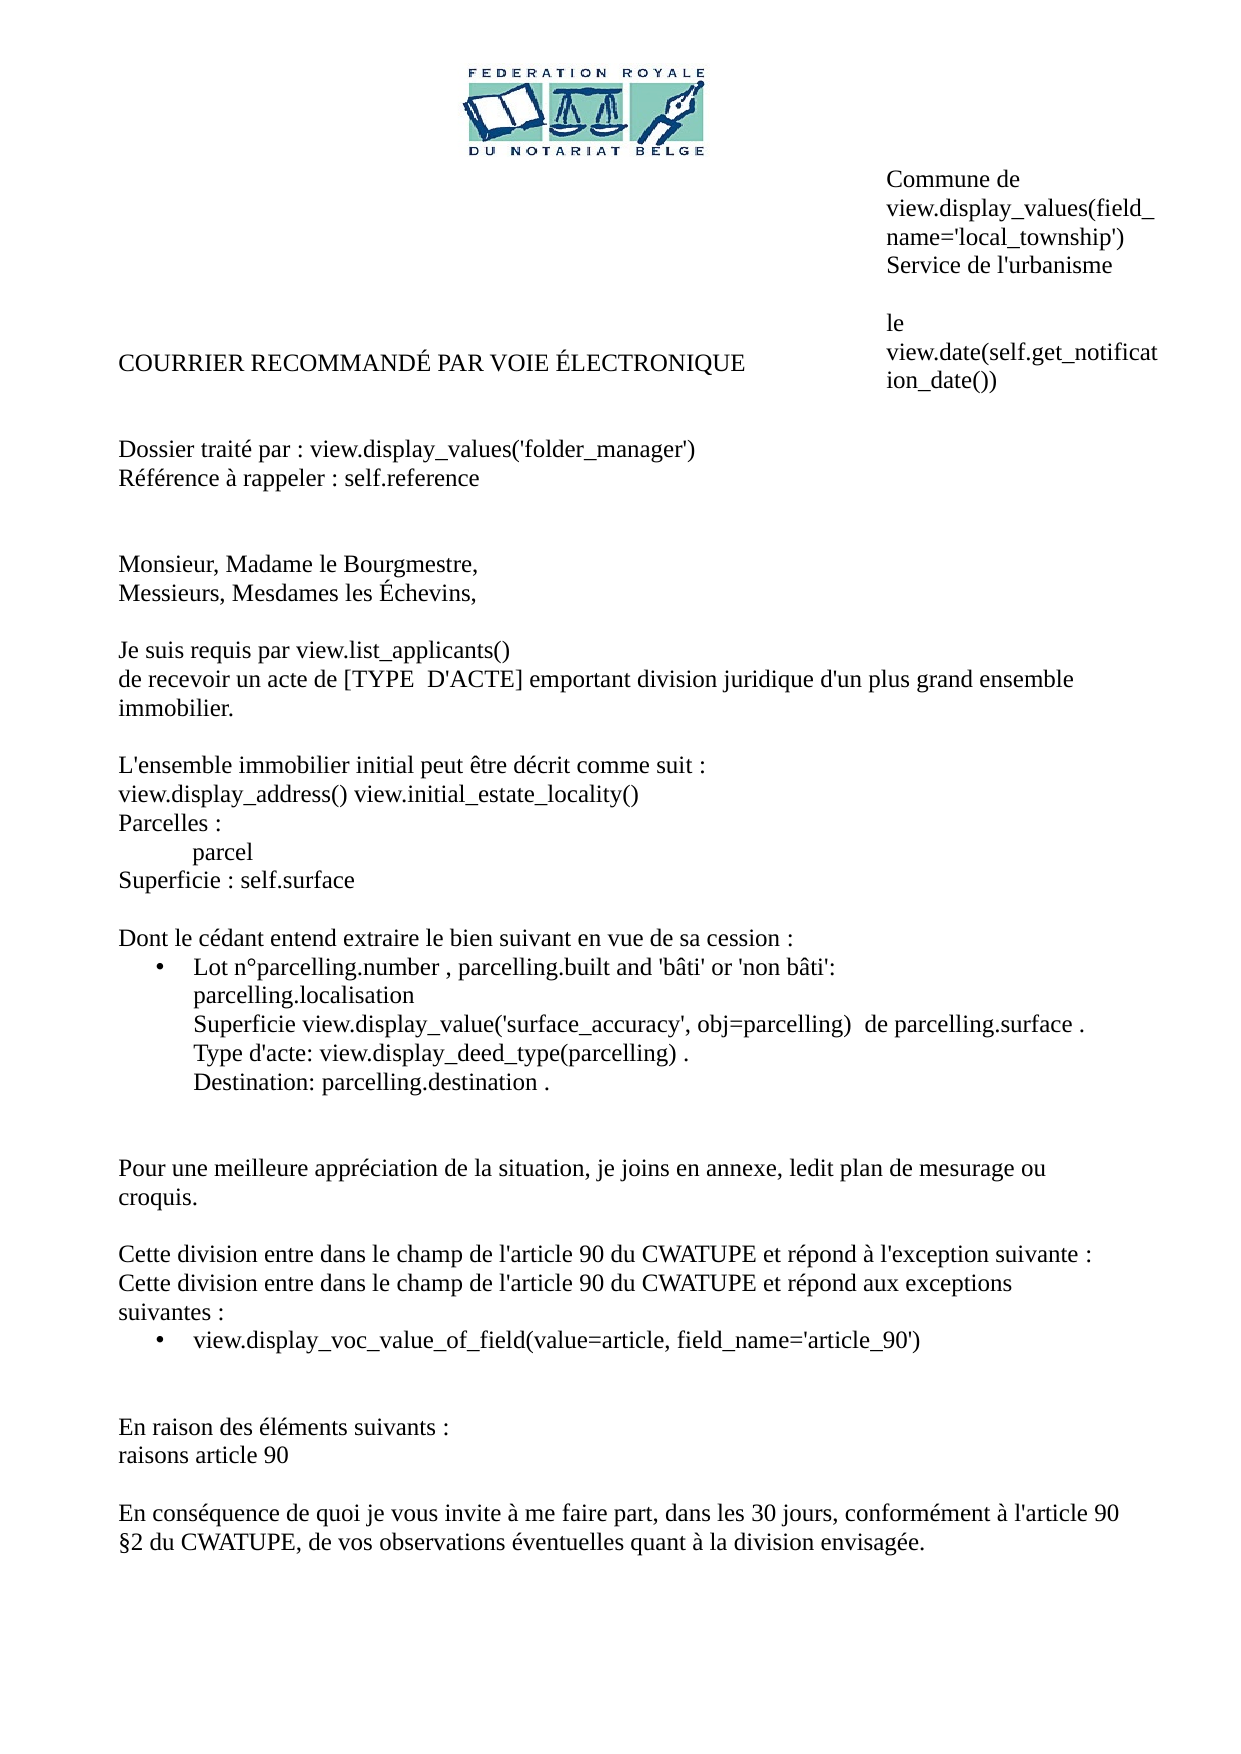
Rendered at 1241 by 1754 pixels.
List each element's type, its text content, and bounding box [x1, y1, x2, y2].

text Superficie : self.surface [118, 866, 1122, 894]
text Parcelles : [118, 808, 1122, 837]
list Lot n°parcelling.number , parcelling.built and 'bâti' or 'non bâti': parcelling.localisation Superficie view.display_value('surface_accuracy', obj=parcelling) de parcelling.surface . Type d'acte: view.display_deed_type(parcelling) . Destination: parcelling.destination . [156, 952, 1122, 1096]
text Référence à rappeler : self.reference [118, 463, 1122, 492]
text Commune de view.display_values(field_name='local_township') [886, 164, 1165, 250]
text En raison des éléments suivants : [118, 1412, 1122, 1441]
text Service de l'urbanisme [886, 250, 1165, 279]
text COURRIER RECOMMANDÉ PAR VOIE ÉLECTRONIQUE [118, 348, 886, 377]
text raisons article 90 [118, 1441, 1122, 1469]
text L'ensemble immobilier initial peut être décrit comme suit : [118, 751, 1122, 779]
text parcel [192, 837, 1122, 866]
text Je suis requis par view.list_applicants() [118, 636, 1122, 664]
text de recevoir un acte de [TYPE D'ACTE] emportant division juridique d'un plus grand ensemble immobilier. [118, 664, 1122, 722]
list view.display_voc_value_of_field(value=article, field_name='article_90') [156, 1326, 1122, 1354]
text Dossier traité par : view.display_values('folder_manager') [118, 434, 1122, 463]
text Dont le cédant entend extraire le bien suivant en vue de sa cession : [118, 923, 1122, 952]
text view.display_address() view.initial_estate_locality() [118, 779, 1122, 808]
text le view.date(self.get_notification_date()) [886, 308, 1165, 394]
text Cette division entre dans le champ de l'article 90 du CWATUPE et répond aux exceptions suivantes : [118, 1268, 1122, 1326]
text En conséquence de quoi je vous invite à me faire part, dans les 30 jours, conformément à l'article 90 §2 du CWATUPE, de vos observations éventuelles quant à la division envisagée. [118, 1498, 1122, 1556]
text Messieurs, Mesdames les Échevins, [118, 578, 1122, 607]
text Monsieur, Madame le Bourgmestre, [118, 549, 1122, 578]
text Cette division entre dans le champ de l'article 90 du CWATUPE et répond à l'exception suivante : [118, 1239, 1122, 1268]
picture [457, 63, 710, 160]
text Pour une meilleure appréciation de la situation, je joins en annexe, ledit plan de mesurage ou croquis. [118, 1153, 1122, 1211]
